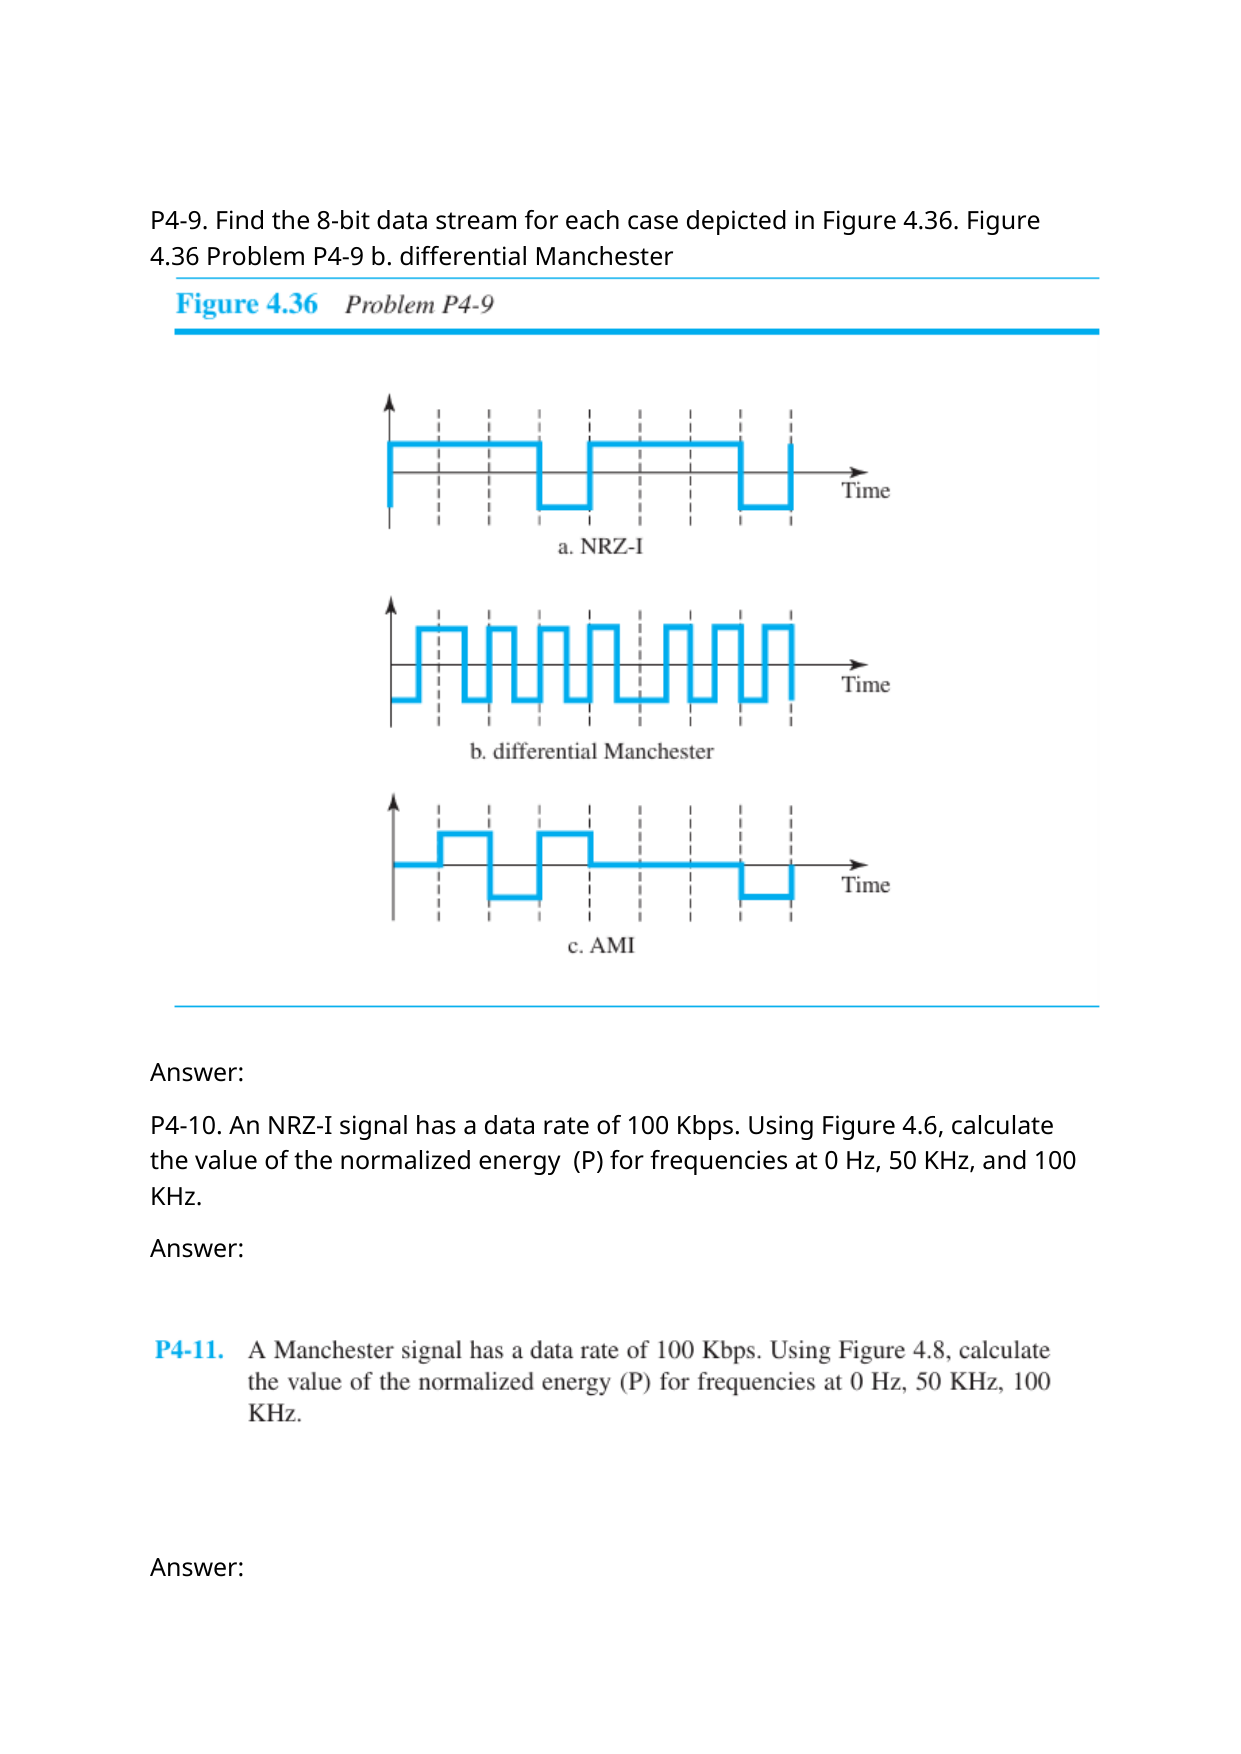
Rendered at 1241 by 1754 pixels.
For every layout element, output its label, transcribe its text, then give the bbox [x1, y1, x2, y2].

picture [150, 1336, 1125, 1427]
text Answer: [150, 1231, 1091, 1265]
text P4-10. An NRZ-I signal has a data rate of 100 Kbps. Using Figure 4.6, calculate the value of the normalized energy (P) for frequencies at 0 Hz, 50 KHz, and 100 KHz. [150, 1107, 1091, 1213]
text Answer: [150, 1549, 1091, 1583]
text Answer: [150, 1055, 1091, 1089]
picture [150, 273, 1125, 1037]
text P4-9. Find the 8-bit data stream for each case depicted in Figure 4.36. Figure 4.36 Problem P4-9 b. differential Manchester [150, 202, 1091, 273]
